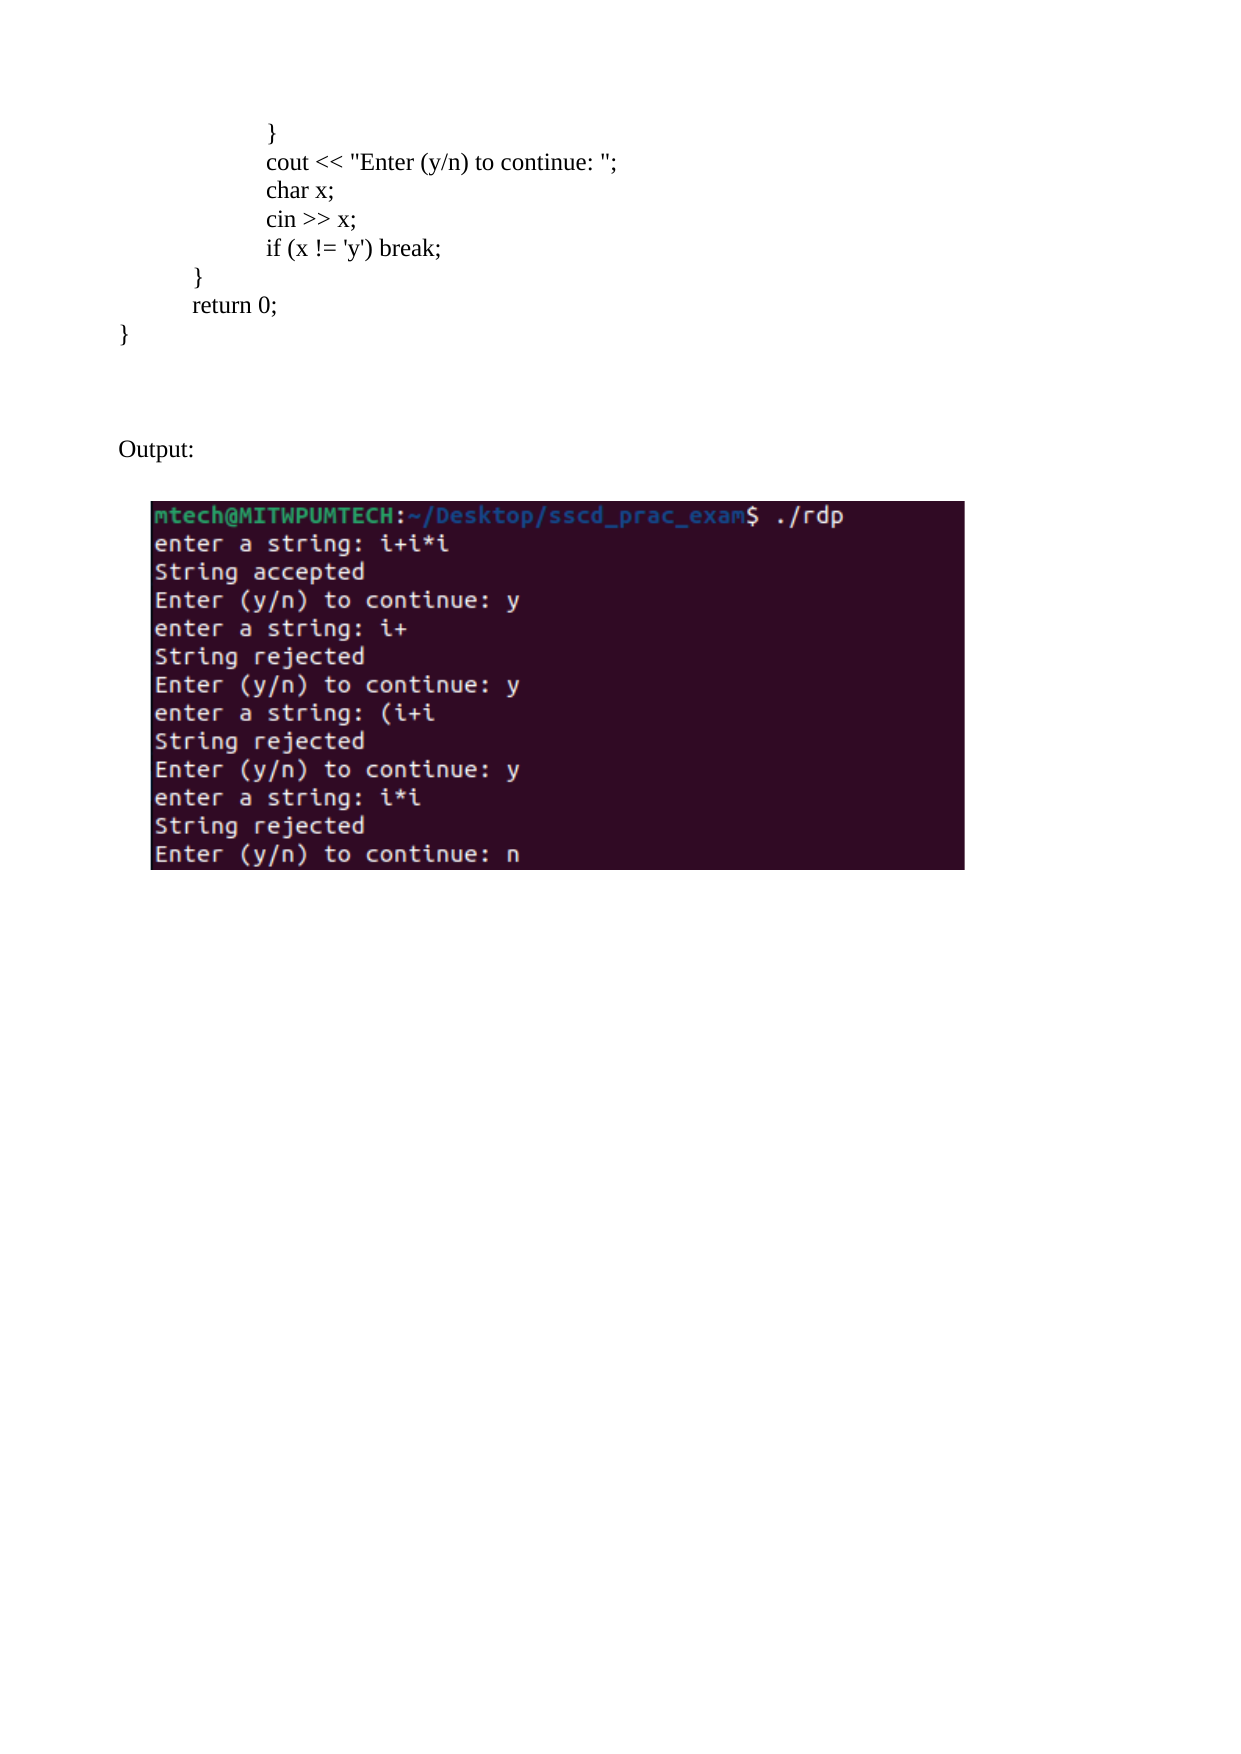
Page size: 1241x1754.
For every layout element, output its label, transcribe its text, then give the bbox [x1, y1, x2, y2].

text Output: [118, 434, 1122, 463]
text if (x != 'y') break; [118, 233, 1122, 262]
text cout << "Enter (y/n) to continue: "; [118, 147, 1122, 176]
text } [118, 262, 1122, 291]
text } [118, 319, 1122, 348]
text return 0; [118, 291, 1122, 319]
picture [150, 501, 965, 870]
text char x; [118, 176, 1122, 204]
text cin >> x; [118, 204, 1122, 233]
text } [118, 118, 1122, 147]
